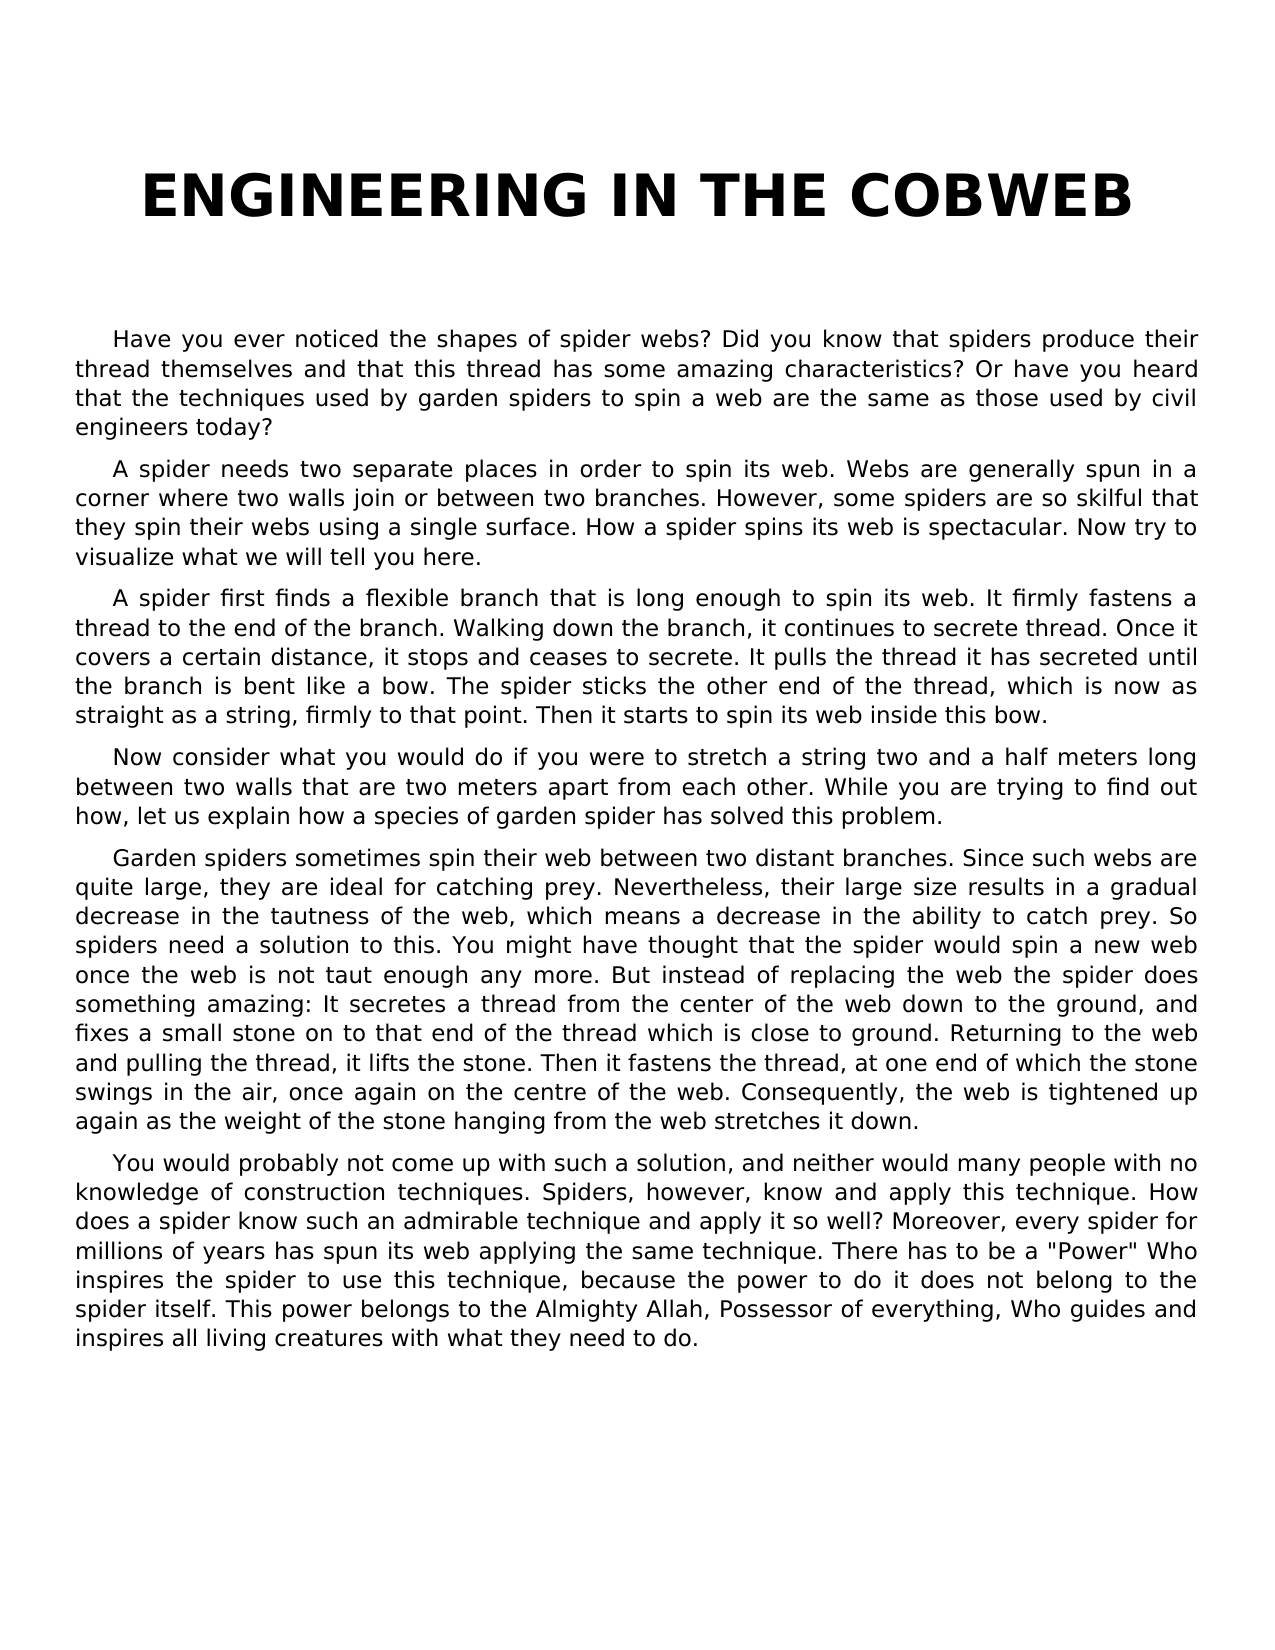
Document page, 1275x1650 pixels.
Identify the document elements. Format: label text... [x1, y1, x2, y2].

text Garden spiders sometimes spin their web between two distant branches. Since such webs are quite large, they are ideal for catching prey. Nevertheless, their large size results in a gradual decrease in the tautness of the web, which means a decrease in the ability to catch prey. So spiders need a solution to this. You might have thought that the spider would spin a new web once the web is not taut enough any more. But instead of replacing the web the spider does something amazing: It secretes a thread from the center of the web down to the ground, and fixes a small stone on to that end of the thread which is close to ground. Returning to the web and pulling the thread, it lifts the stone. Then it fastens the thread, at one end of which the stone swings in the air, once again on the centre of the web. Consequently, the web is tightened up again as the weight of the stone hanging from the web stretches it down. [75, 845, 1200, 1135]
subtitle ENGINEERING IN THE COBWEB [75, 162, 1200, 230]
text A spider needs two separate places in order to spin its web. Webs are generally spun in a corner where two walls join or between two branches. However, some spiders are so skilful that they spin their webs using a single surface. How a spider spins its web is spectacular. Now try to visualize what we will tell you here. [75, 456, 1200, 571]
text You would probably not come up with such a solution, and neither would many people with no knowledge of construction techniques. Spiders, however, know and apply this technique. How does a spider know such an admirable technique and apply it so well? Moreover, every spider for millions of years has spun its web applying the same technique. There has to be a "Power" Who inspires the spider to use this technique, because the power to do it does not belong to the spider itself. This power belongs to the Almighty Allah, Possessor of everything, Who guides and inspires all living creatures with what they need to do. [75, 1150, 1200, 1352]
text Have you ever noticed the shapes of spider webs? Did you know that spiders produce their thread themselves and that this thread has some amazing characteristics? Or have you heard that the techniques used by garden spiders to spin a web are the same as those used by civil engineers today? [75, 326, 1200, 441]
text Now consider what you would do if you were to stretch a string two and a half meters long between two walls that are two meters apart from each other. While you are trying to find out how, let us explain how a species of garden spider has solved this problem. [75, 744, 1200, 830]
text A spider first finds a flexible branch that is long enough to spin its web. It firmly fastens a thread to the end of the branch. Walking down the branch, it continues to secrete thread. Once it covers a certain distance, it stops and ceases to secrete. It pulls the thread it has secreted until the branch is bent like a bow. The spider sticks the other end of the thread, which is now as straight as a string, firmly to that point. Then it starts to spin its web inside this bow. [75, 586, 1200, 729]
